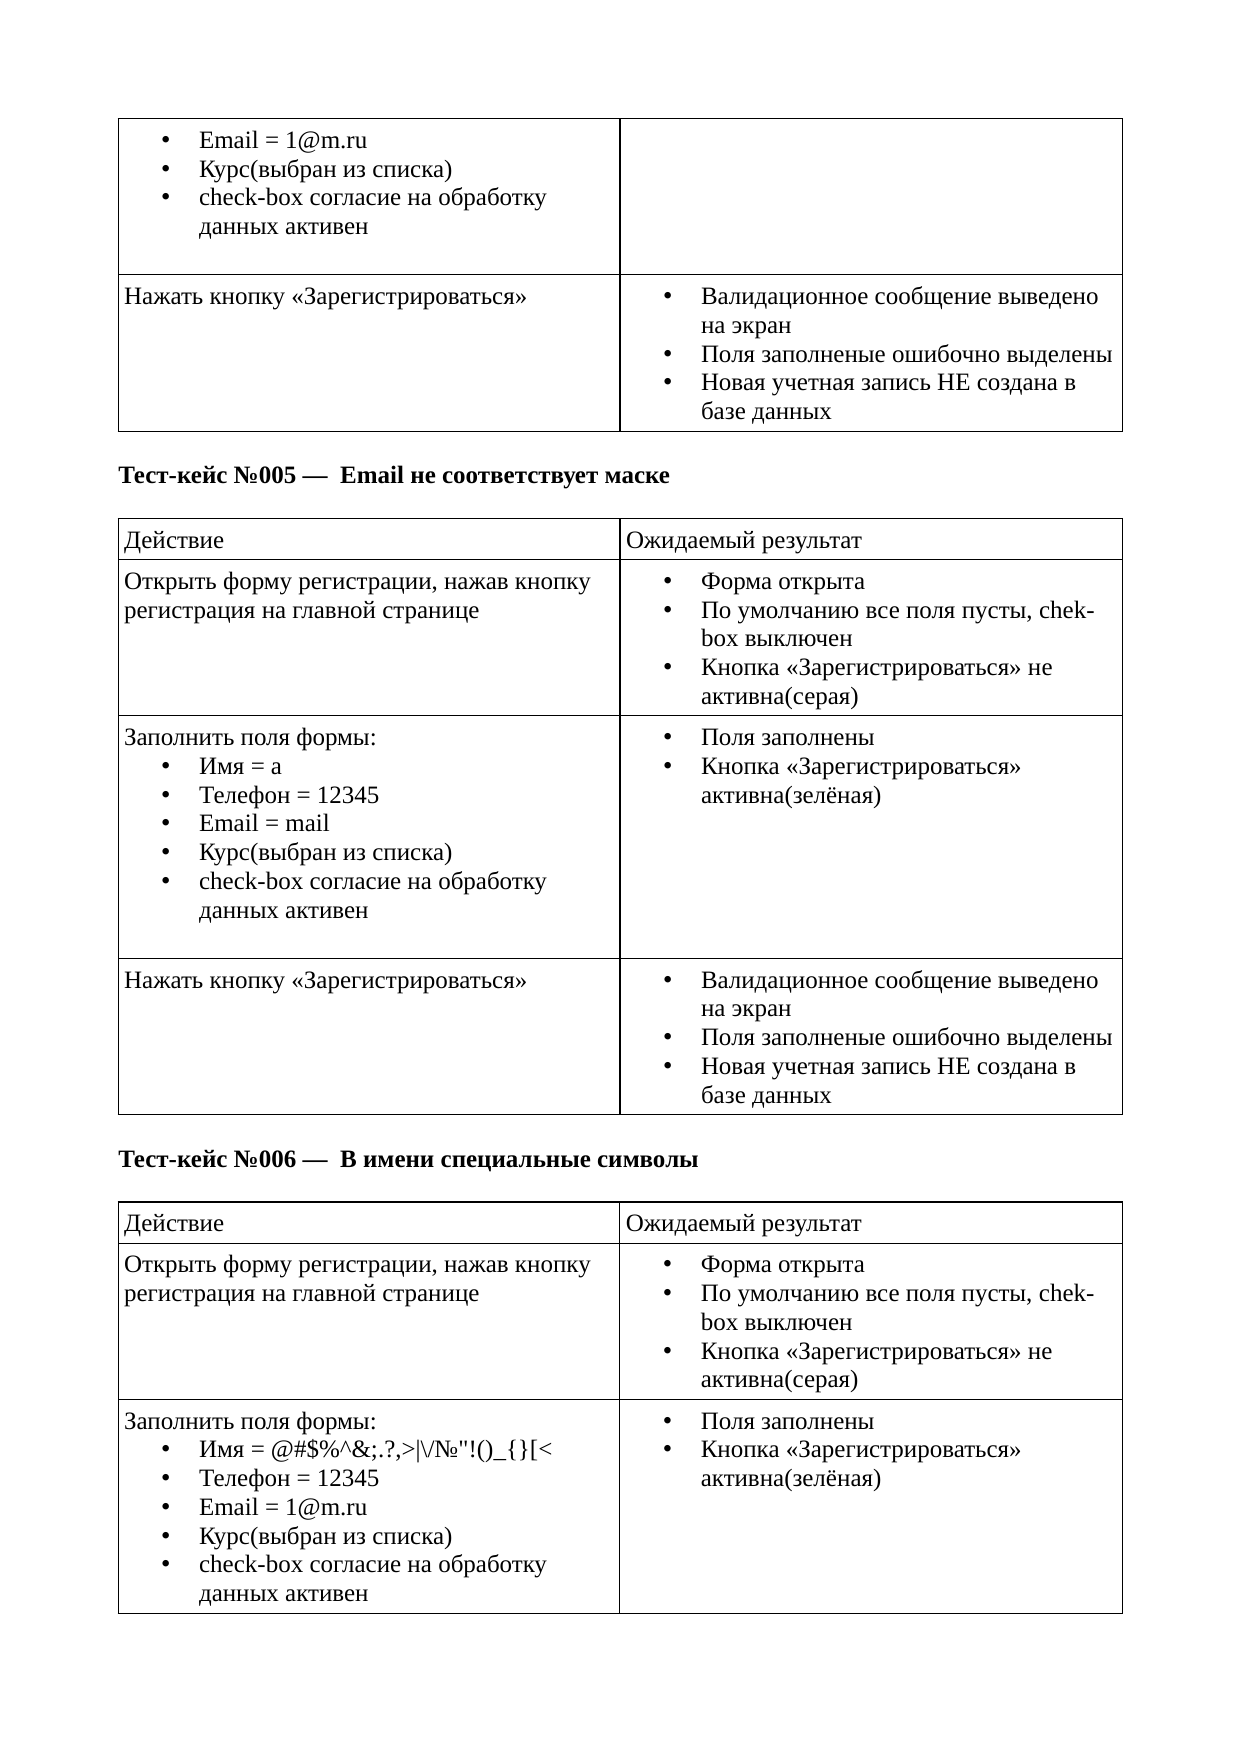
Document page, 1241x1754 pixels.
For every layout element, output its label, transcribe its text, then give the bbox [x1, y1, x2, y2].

table_cell Поля заполнены Кнопка «Зарегистрироваться» активна(зелёная) [621, 716, 1122, 958]
table_cell Открыть форму регистрации, нажав кнопку регистрация на главной странице [119, 560, 619, 715]
table_cell Валидационное сообщение выведено на экран Поля заполненые ошибочно выделены Новая учетная запись НЕ создана в базе данных [621, 959, 1122, 1114]
table_cell Открыть форму регистрации, нажав кнопку регистрация на главной странице [119, 1244, 619, 1399]
table_cell Заполнить поля формы: Имя = a Телефон = 9988+212 Email = 1@m.ru Курс(выбран из списка) check-box согласие на обработку данных активен [119, 119, 619, 274]
table_cell Заполнить поля формы: Имя = a Телефон = 12345 Email = mail Курс(выбран из списка) check-box согласие на обработку данных активен [119, 716, 619, 958]
table_header Действие [119, 1203, 619, 1243]
table_cell Поля заполнены Кнопка «Зарегистрироваться» активна(зелёная) [620, 1400, 1122, 1613]
table_header Ожидаемый результат [621, 519, 1122, 559]
table_cell Форма открыта По умолчанию все поля пусты, chek-box выключен Кнопка «Зарегистрироваться» не активна(серая) [621, 560, 1122, 715]
table_cell Нажать кнопку «Зарегистрироваться» [119, 959, 619, 1114]
table_cell Нажать кнопку «Зарегистрироваться» [119, 275, 619, 431]
table_cell [621, 119, 1122, 274]
table_cell Заполнить поля формы: Имя = @#$%^&;.?,>|\/№"!()_{}[< Телефон = 12345 Email = 1@m.ru Курс(выбран из списка) check-box согласие на обработку данных активен [119, 1400, 619, 1613]
table_cell Валидационное сообщение выведено на экран Поля заполненые ошибочно выделены Новая учетная запись НЕ создана в базе данных [621, 275, 1122, 431]
table_header Ожидаемый результат [620, 1203, 1122, 1243]
text Тест-кейс №005 — Email не соответствует маске [118, 460, 1122, 489]
table_header Действие [119, 519, 619, 559]
text Тест-кейс №006 — В имени специальные символы [118, 1144, 1122, 1173]
table_cell Форма открыта По умолчанию все поля пусты, chek-box выключен Кнопка «Зарегистрироваться» не активна(серая) [620, 1244, 1122, 1399]
